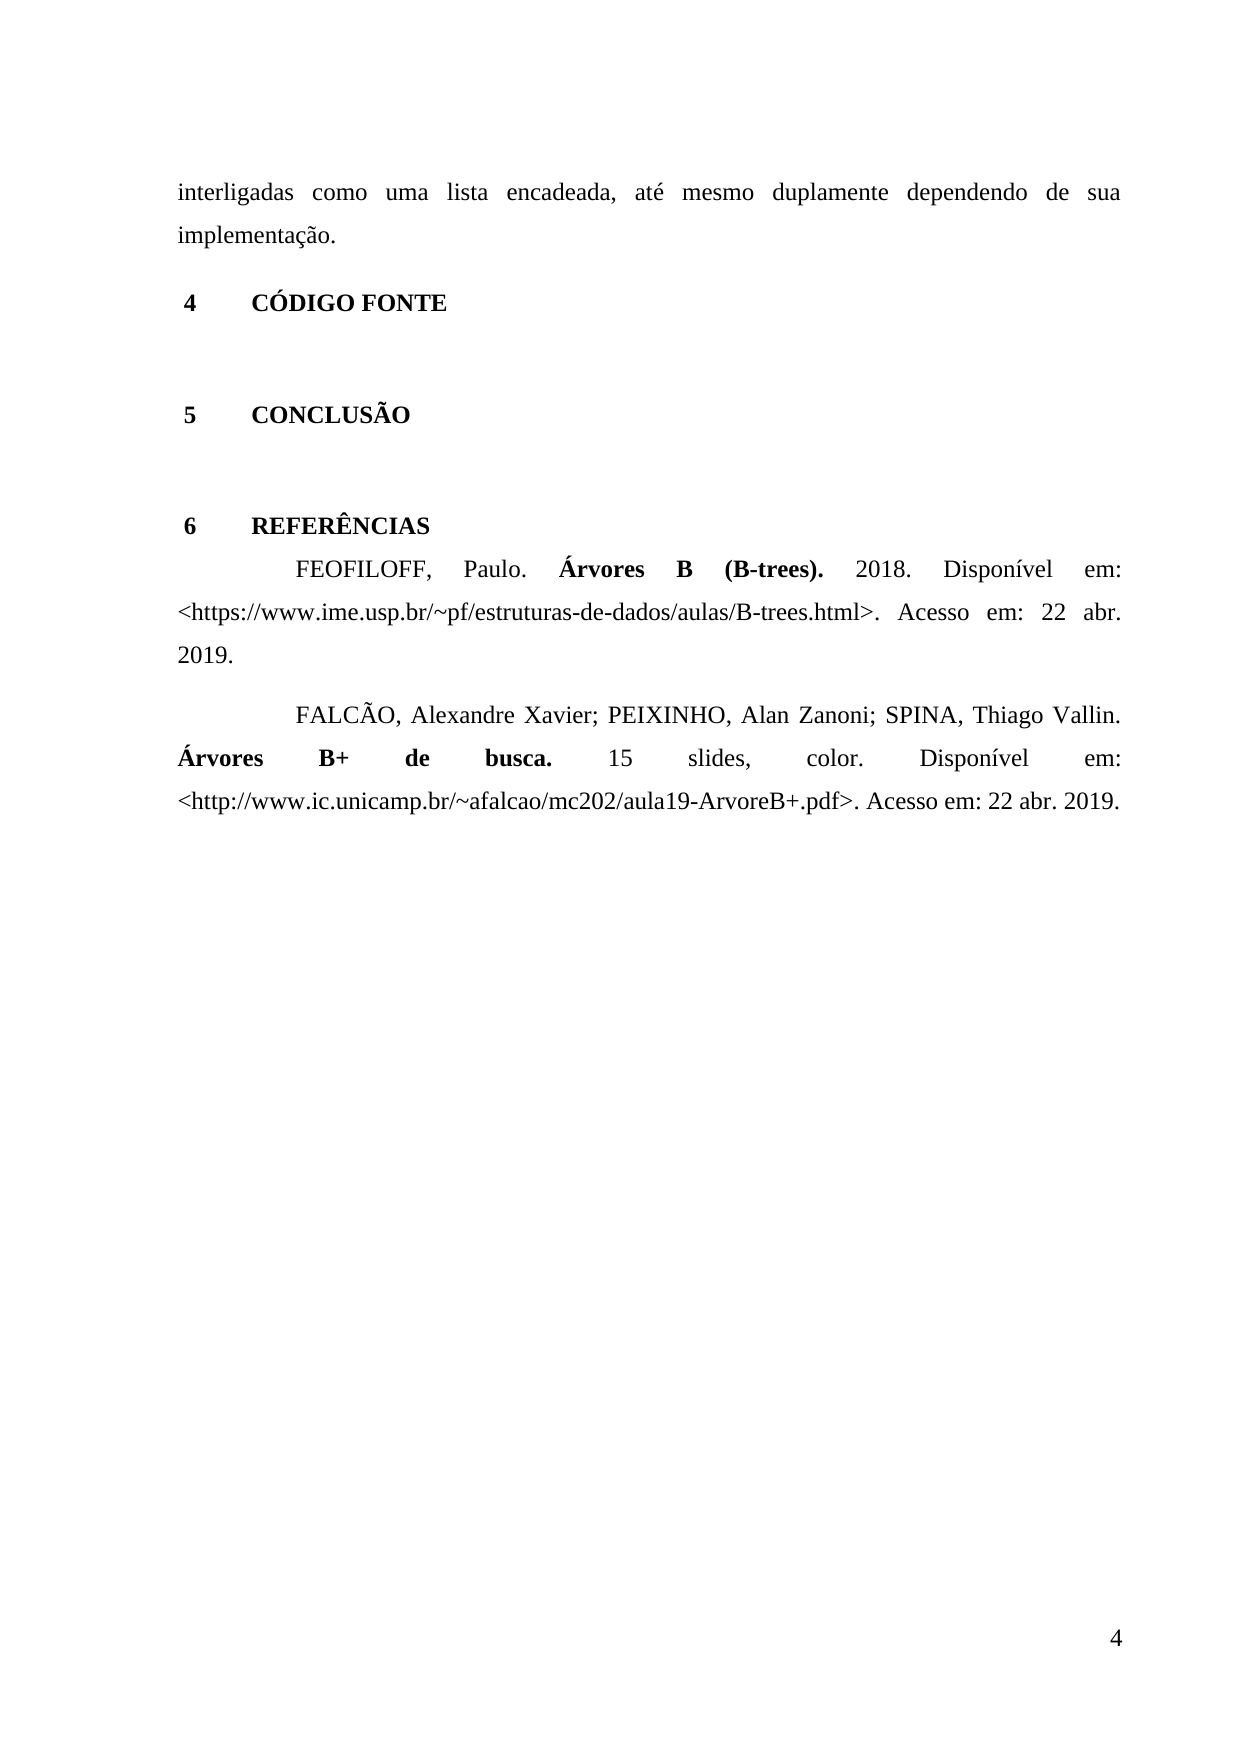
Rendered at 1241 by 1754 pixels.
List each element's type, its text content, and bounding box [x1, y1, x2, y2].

subtitle Conclusão [177, 400, 1122, 428]
subtitle Código Fonte [177, 288, 1122, 317]
subtitle Referências [177, 511, 1122, 540]
text interligadas como uma lista encadeada, até mesmo duplamente dependendo de sua implementação. [177, 177, 1122, 249]
text FEOFILOFF, Paulo. Árvores B (B-trees). 2018. Disponível em: <https://www.ime.usp.br/~pf/estruturas-de-dados/aulas/B-trees.html>. Acesso em: 22 abr. 2019. [177, 554, 1122, 669]
text FALCÃO, Alexandre Xavier; PEIXINHO, Alan Zanoni; SPINA, Thiago Vallin. Árvores B+ de busca. 15 slides, color. Disponível em: <http://www.ic.unicamp.br/~afalcao/mc202/aula19-ArvoreB+.pdf>. Acesso em: 22 abr. 2019. [177, 700, 1122, 815]
